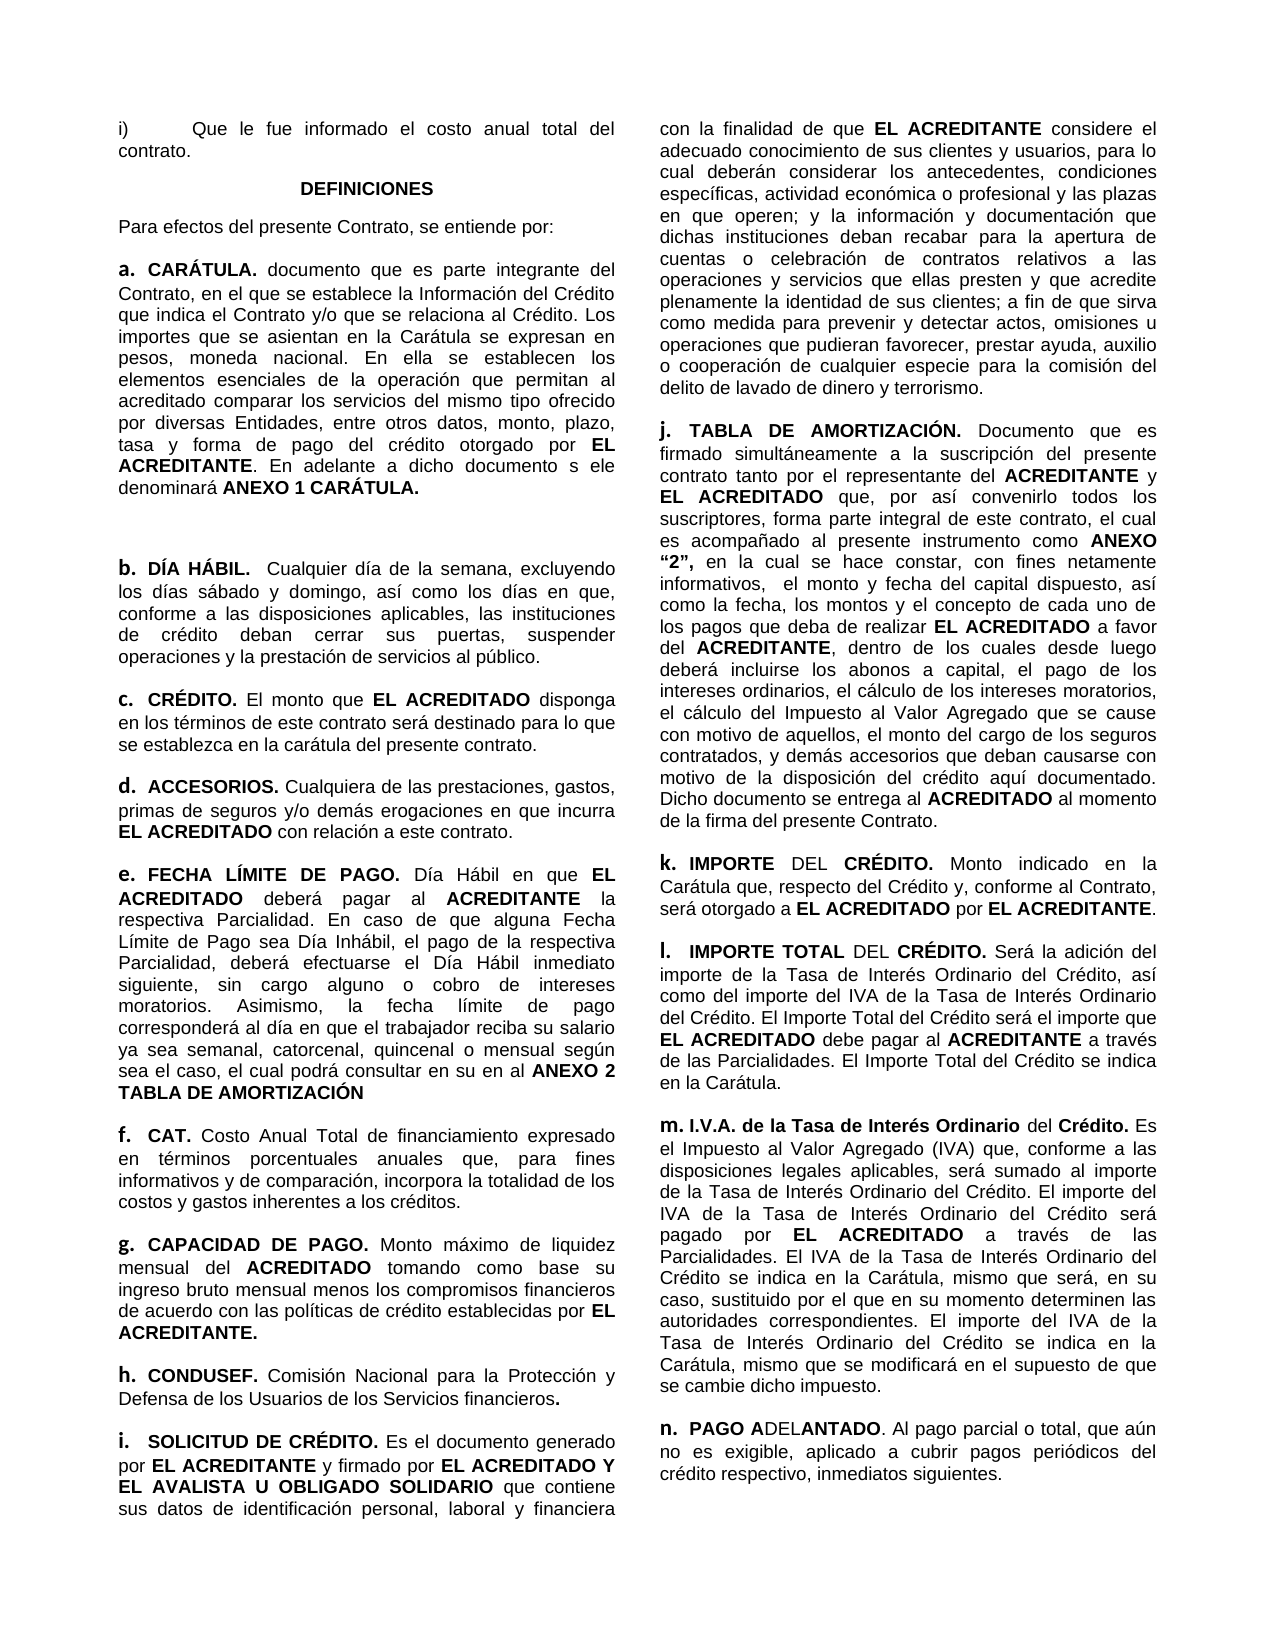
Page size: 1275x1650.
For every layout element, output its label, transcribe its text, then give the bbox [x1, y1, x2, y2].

list TABLA DE AMORTIZACIÓN. Documento que es firmado simultáneamente a la suscripción del presente contrato tanto por el representante del ACREDITANTE y EL ACREDITADO que, por así convenirlo todos los suscriptores, forma parte integral de este contrato, el cual es acompañado al presente instrumento como ANEXO “2”, en la cual se hace constar, con fines netamente informativos, el monto y fecha del capital dispuesto, así como la fecha, los montos y el concepto de cada uno de los pagos que deba de realizar EL ACREDITADO a favor del ACREDITANTE, dentro de los cuales desde luego deberá incluirse los abonos a capital, el pago de los intereses ordinarios, el cálculo de los intereses moratorios, el cálculo del Impuesto al Valor Agregado que se cause con motivo de aquellos, el monto del cargo de los seguros contratados, y demás accesorios que deban causarse con motivo de la disposición del crédito aquí documentado. Dicho documento se entrega al ACREDITADO al momento de la firma del presente Contrato. [659, 415, 1157, 831]
list IMPORTE TOTAL DEL CRÉDITO. Será la adición del importe de la Tasa de Interés Ordinario del Crédito, así como del importe del IVA de la Tasa de Interés Ordinario del Crédito. El Importe Total del Crédito será el importe que EL ACREDITADO debe pagar al ACREDITANTE a través de las Parcialidades. El Importe Total del Crédito se indica en la Carátula. [659, 936, 1157, 1093]
list SOLICITUD DE CRÉDITO. Es el documento generado por EL ACREDITANTE y firmado por EL ACREDITADO Y EL AVALISTA U OBLIGADO SOLIDARIO que contiene sus datos de identificación personal, laboral y financiera [118, 1426, 615, 1519]
list FECHA LÍMITE DE PAGO. Día Hábil en que EL ACREDITADO deberá pagar al ACREDITANTE la respectiva Parcialidad. En caso de que alguna Fecha Límite de Pago sea Día Inhábil, el pago de la respectiva Parcialidad, deberá efectuarse el Día Hábil inmediato siguiente, sin cargo alguno o cobro de intereses moratorios. Asimismo, la fecha límite de pago corresponderá al día en que el trabajador reciba su salario ya sea semanal, catorcenal, quincenal o mensual según sea el caso, el cual podrá consultar en su en al ANEXO 2 TABLA DE AMORTIZACIÓN [118, 859, 615, 1103]
list ACCESORIOS. Cualquiera de las prestaciones, gastos, primas de seguros y/o demás erogaciones en que incurra EL ACREDITADO con relación a este contrato. [118, 772, 615, 843]
list CAPACIDAD DE PAGO. Monto máximo de liquidez mensual del ACREDITADO tomando como base su ingreso bruto mensual menos los compromisos financieros de acuerdo con las políticas de crédito establecidas por EL ACREDITANTE. [118, 1229, 615, 1343]
list PAGO ADELANTADO. Al pago parcial o total, que aún no es exigible, aplicado a cubrir pagos periódicos del crédito respectivo, inmediatos siguientes. [659, 1413, 1157, 1484]
list DÍA HÁBIL. Cualquier día de la semana, excluyendo los días sábado y domingo, así como los días en que, conforme a las disposiciones aplicables, las instituciones de crédito deban cerrar sus puertas, suspender operaciones y la prestación de servicios al público. [118, 553, 615, 667]
list CRÉDITO. El monto que EL ACREDITADO disponga en los términos de este contrato será destinado para lo que se establezca en la carátula del presente contrato. [118, 684, 615, 755]
list con la finalidad de que EL ACREDITANTE considere el adecuado conocimiento de sus clientes y usuarios, para lo cual deberán considerar los antecedentes, condiciones específicas, actividad económica o profesional y las plazas en que operen; y la información y documentación que dichas instituciones deban recabar para la apertura de cuentas o celebración de contratos relativos a las operaciones y servicios que ellas presten y que acredite plenamente la identidad de sus clientes; a fin de que sirva como medida para prevenir y detectar actos, omisiones u operaciones que pudieran favorecer, prestar ayuda, auxilio o cooperación de cualquier especie para la comisión del delito de lavado de dinero y terrorismo. [659, 118, 1157, 398]
text DEFINICIONES [118, 178, 615, 199]
text Para efectos del presente Contrato, se entiende por: [118, 216, 615, 238]
text i) Que le fue informado el costo anual total del contrato. [118, 118, 615, 161]
list I.V.A. de la Tasa de Interés Ordinario del Crédito. Es el Impuesto al Valor Agregado (IVA) que, conforme a las disposiciones legales aplicables, será sumado al importe de la Tasa de Interés Ordinario del Crédito. El importe del IVA de la Tasa de Interés Ordinario del Crédito será pagado por EL ACREDITADO a través de las Parcialidades. El IVA de la Tasa de Interés Ordinario del Crédito se indica en la Carátula, mismo que será, en su caso, sustituido por el que en su momento determinen las autoridades correspondientes. El importe del IVA de la Tasa de Interés Ordinario del Crédito se indica en la Carátula, mismo que se modificará en el supuesto de que se cambie dicho impuesto. [659, 1110, 1157, 1397]
list CARÁTULA. documento que es parte integrante del Contrato, en el que se establece la Información del Crédito que indica el Contrato y/o que se relaciona al Crédito. Los importes que se asientan en la Carátula se expresan en pesos, moneda nacional. En ella se establecen los elementos esenciales de la operación que permitan al acreditado comparar los servicios del mismo tipo ofrecido por diversas Entidades, entre otros datos, monto, plazo, tasa y forma de pago del crédito otorgado por EL ACREDITANTE. En adelante a dicho documento s ele denominará ANEXO 1 CARÁTULA. [118, 254, 615, 498]
list CAT. Costo Anual Total de financiamiento expresado en términos porcentuales anuales que, para fines informativos y de comparación, incorpora la totalidad de los costos y gastos inherentes a los créditos. [118, 1120, 615, 1212]
list IMPORTE DEL CRÉDITO. Monto indicado en la Carátula que, respecto del Crédito y, conforme al Contrato, será otorgado a EL ACREDITADO por EL ACREDITANTE. [659, 848, 1157, 919]
list CONDUSEF. Comisión Nacional para la Protección y Defensa de los Usuarios de los Servicios financieros. [118, 1360, 615, 1410]
